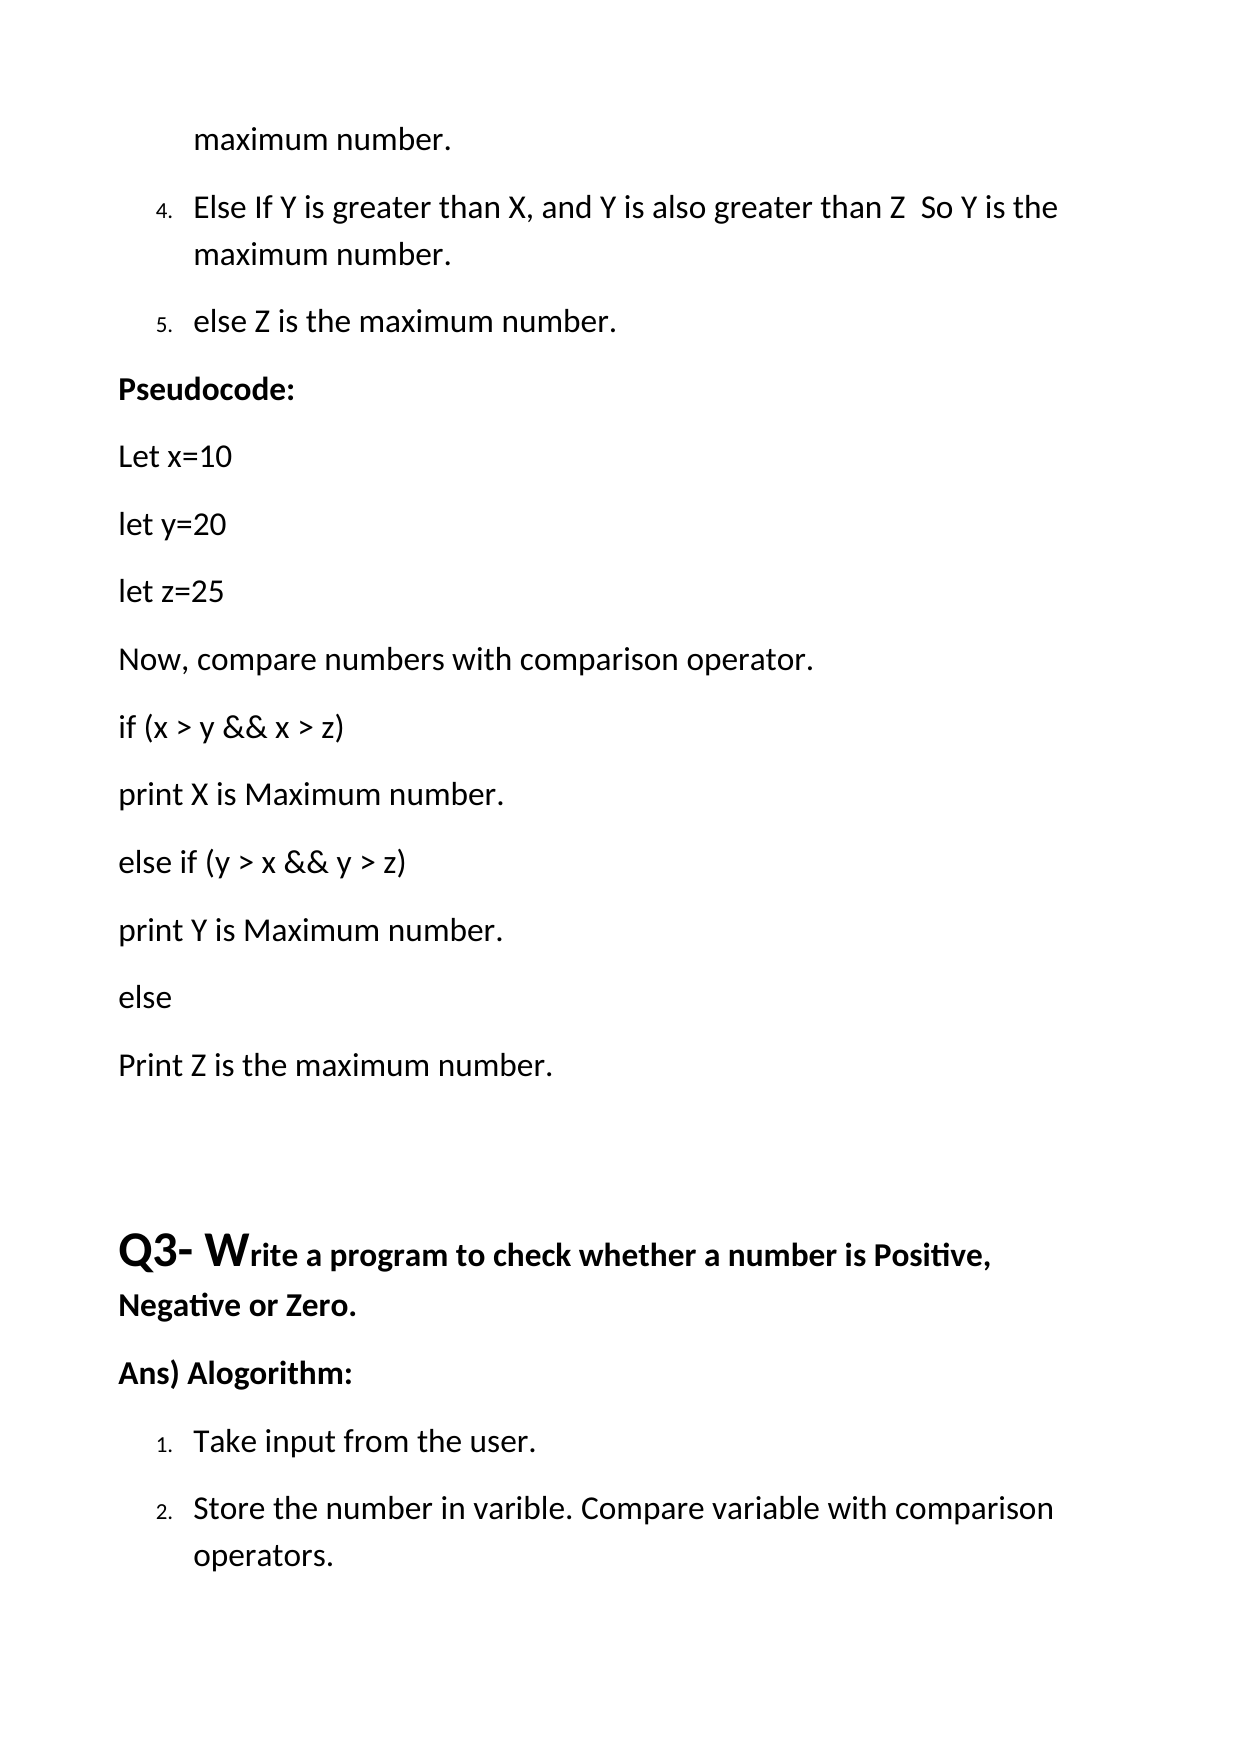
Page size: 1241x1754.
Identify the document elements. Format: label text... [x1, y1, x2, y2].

text let y=20 [118, 503, 1122, 544]
text if (x > y && x > z) [118, 706, 1122, 746]
list maximum number. [156, 118, 1122, 159]
list Store the number in varible. Compare variable with comparison operators. [156, 1487, 1122, 1575]
text ­­­else [118, 976, 1122, 1017]
list Else If Y is greater than X, and Y is also greater than Z So Y is the maximum number. [156, 186, 1122, 273]
list Take input from the user. [156, 1420, 1122, 1460]
text let z=25 [118, 571, 1122, 611]
text print X is Maximum number. [118, 773, 1122, 814]
list else Z is the maximum number. [156, 300, 1122, 341]
text Print Z is the maximum number. [118, 1044, 1122, 1084]
text Let x=10 [118, 435, 1122, 476]
text else if (y > x && y > z) [118, 841, 1122, 882]
text Now, compare numbers with comparison operator. [118, 638, 1122, 679]
text Pseudocode: [118, 368, 1122, 408]
text print Y is Maximum number. [118, 908, 1122, 949]
text Q3- Write a program to check whether a number is Positive, Negative or Zero. [118, 1217, 1122, 1325]
text Ans) Alogorithm: [118, 1352, 1122, 1393]
